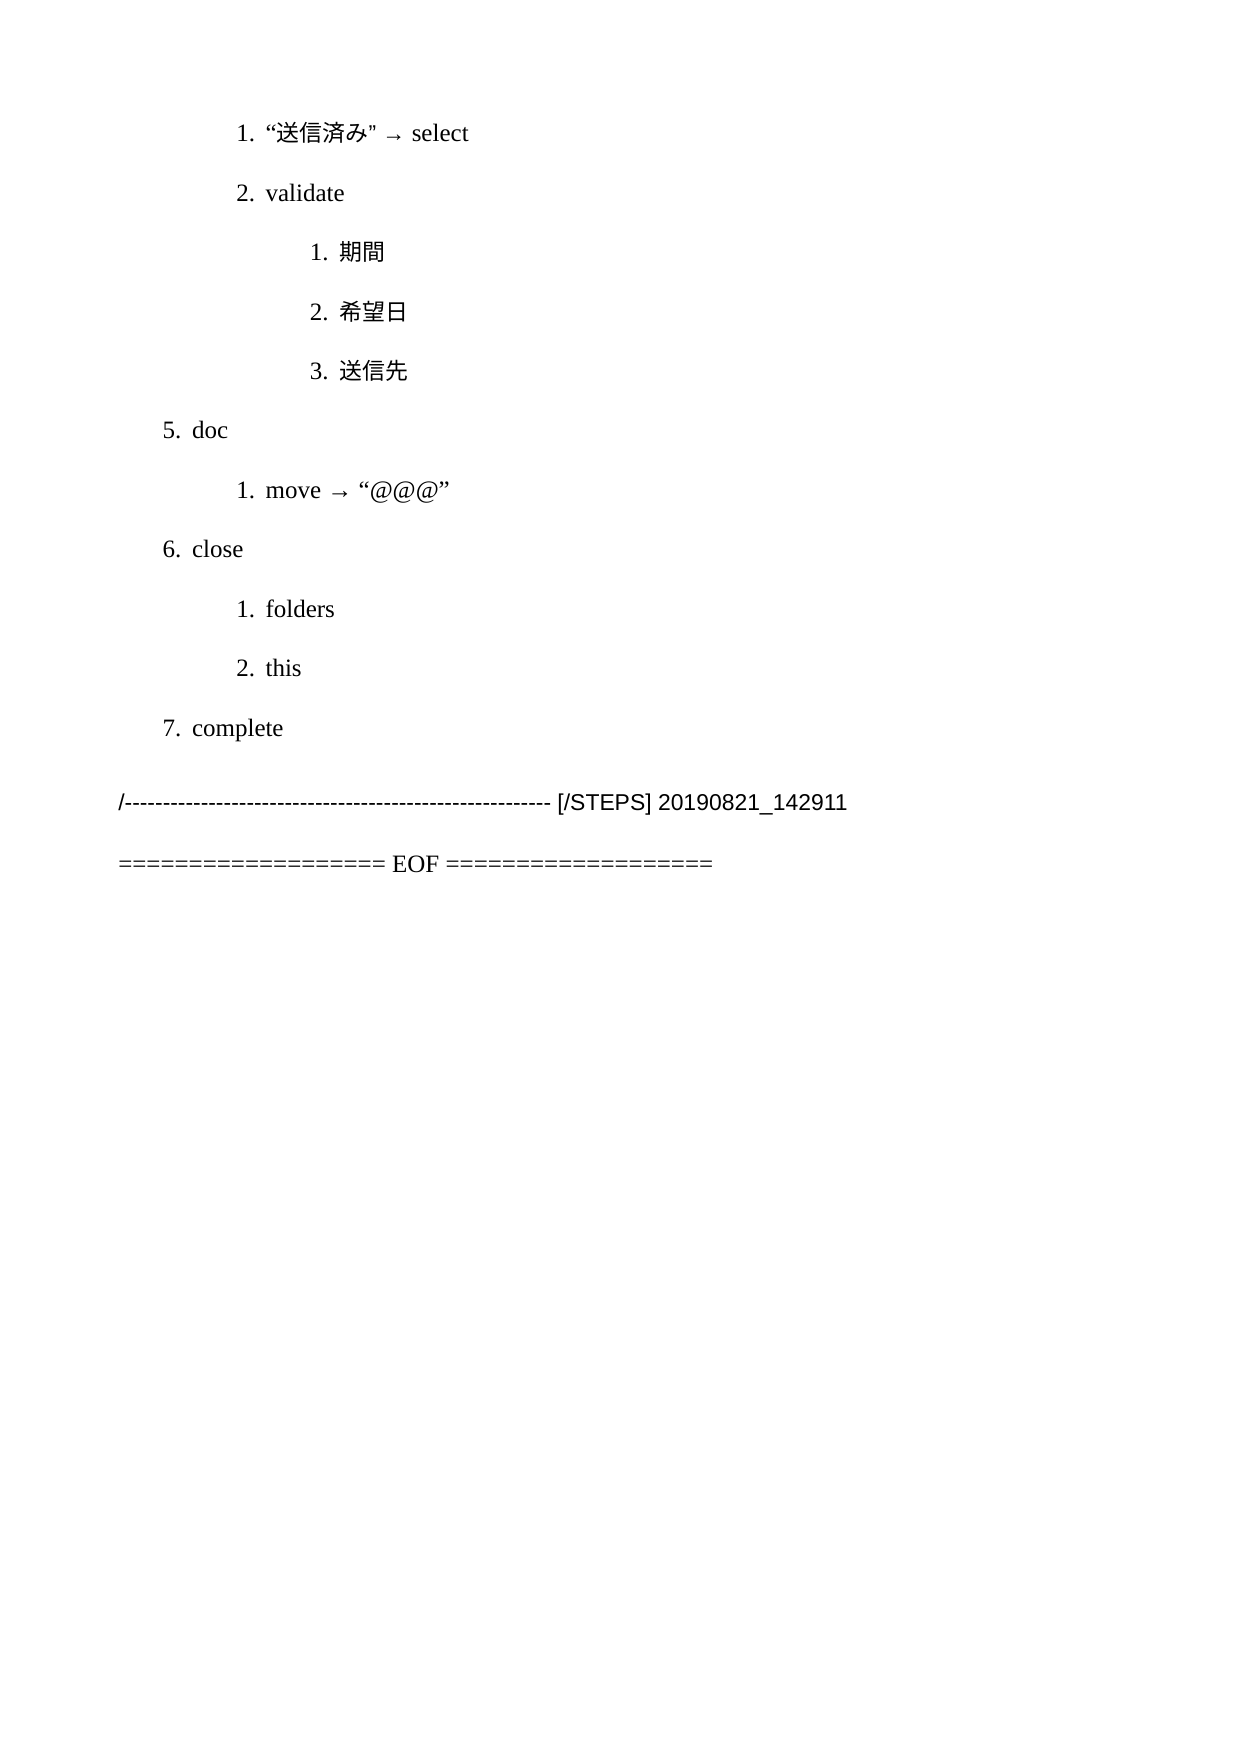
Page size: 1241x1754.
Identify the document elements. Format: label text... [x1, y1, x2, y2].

list 送信先 [309, 356, 1122, 385]
list 希望日 [309, 297, 1122, 325]
text =================== EOF =================== [118, 820, 1122, 878]
text /-------------------------------------------------------- [/STEPS] 20190821_142911 [118, 789, 1122, 815]
list 期間 [309, 237, 1122, 266]
list complete [162, 713, 1122, 742]
list validate [236, 178, 1122, 206]
list this [236, 653, 1122, 682]
list “送信済み” → select [236, 118, 1122, 147]
list close [162, 534, 1122, 563]
list doc [162, 416, 1122, 444]
list folders [236, 594, 1122, 623]
list move → “@@@” [236, 475, 1122, 504]
